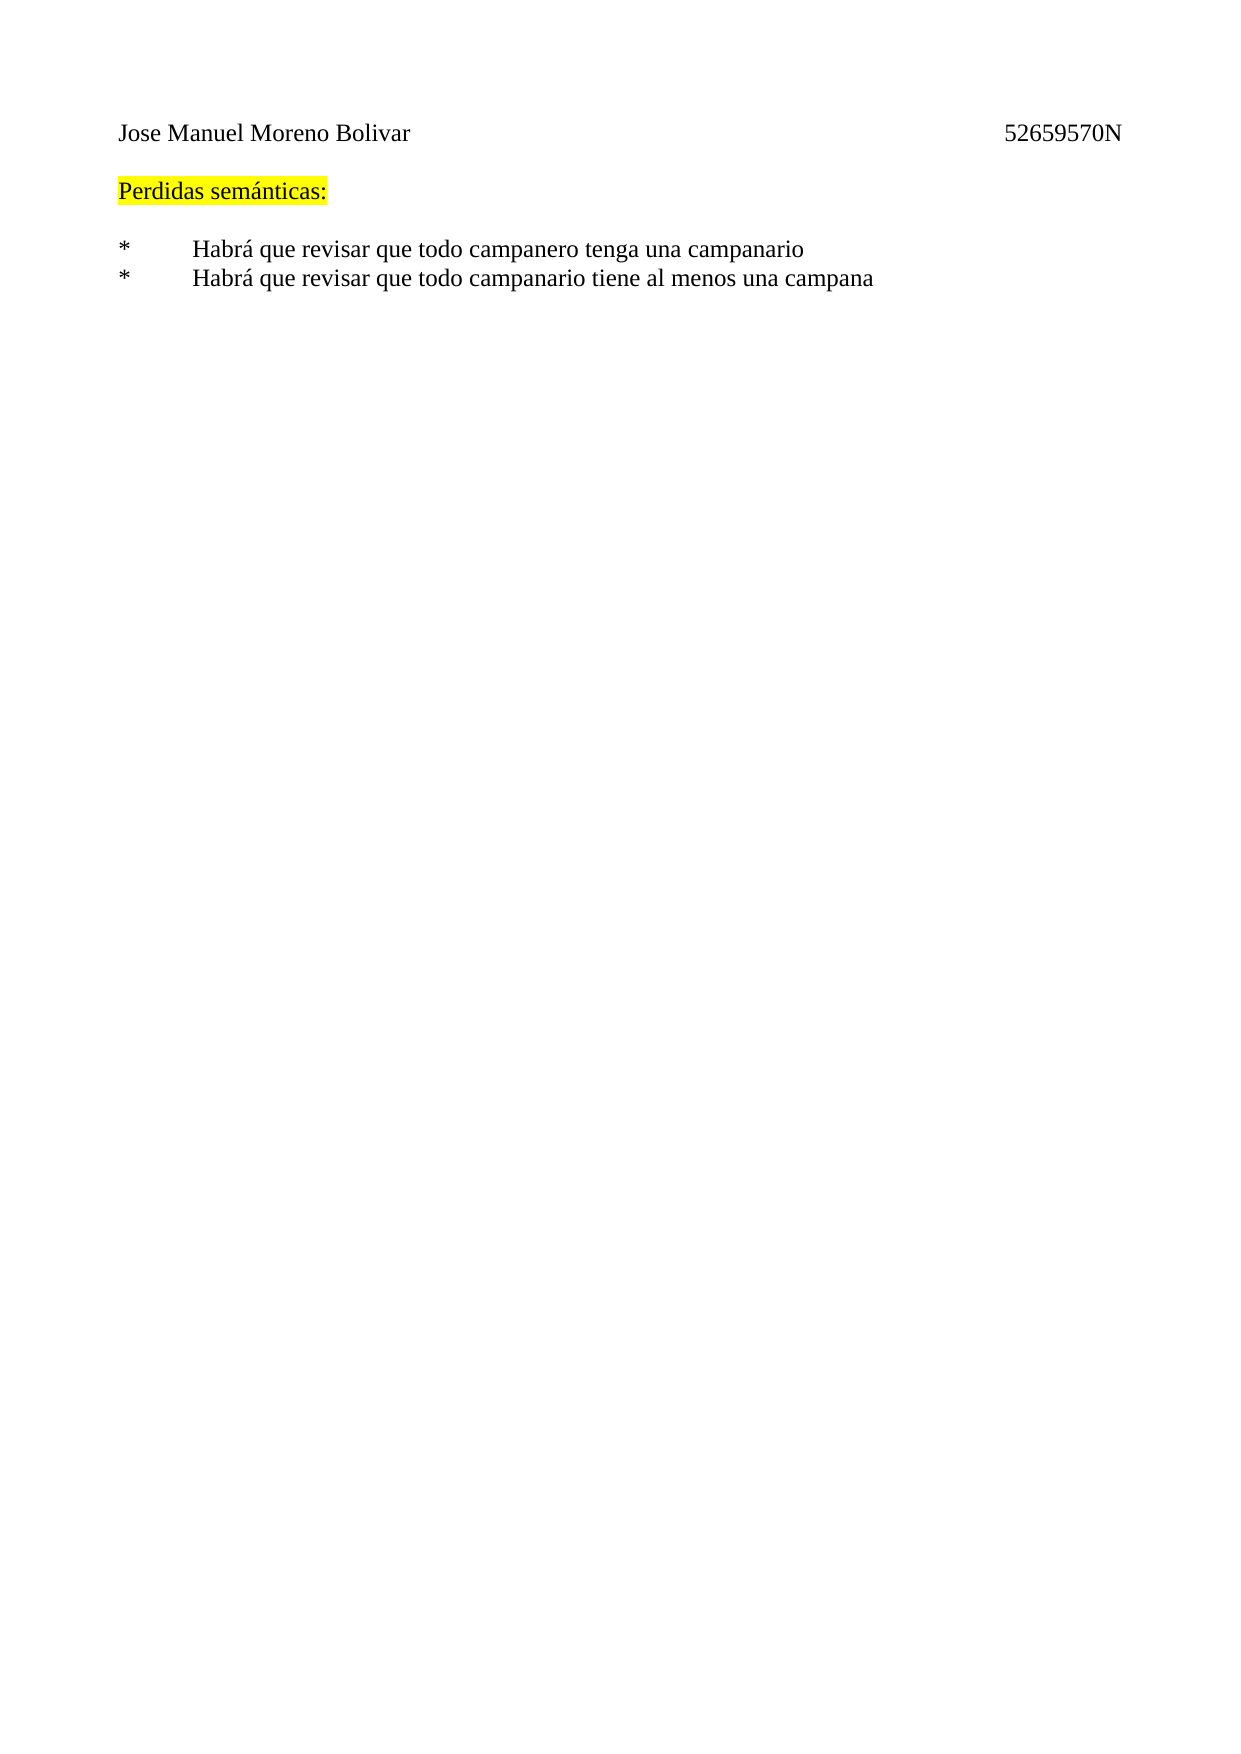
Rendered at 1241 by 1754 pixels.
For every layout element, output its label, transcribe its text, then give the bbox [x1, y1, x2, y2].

text * Habrá que revisar que todo campanario tiene al menos una campana [118, 263, 1122, 291]
text * Habrá que revisar que todo campanero tenga una campanario [118, 234, 1122, 263]
text Perdidas semánticas: [118, 176, 1122, 205]
